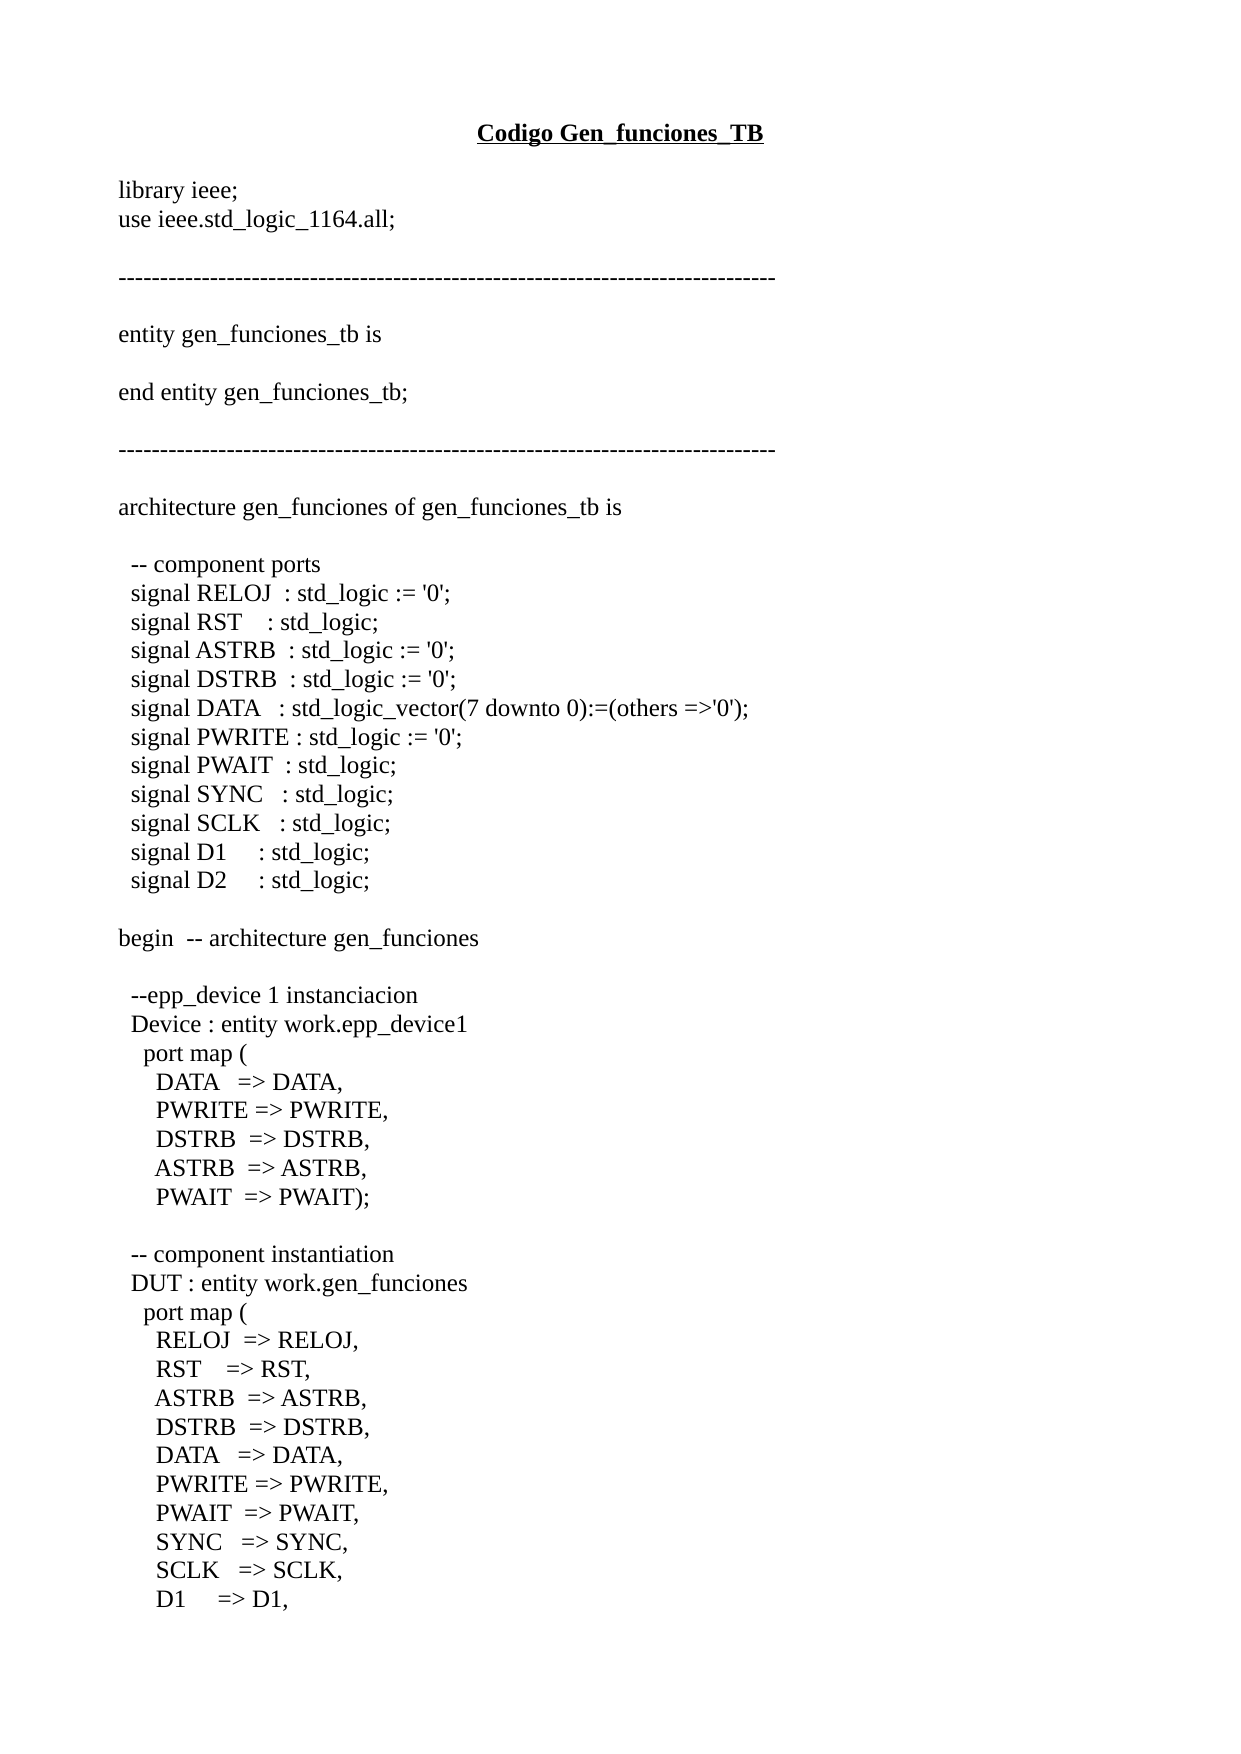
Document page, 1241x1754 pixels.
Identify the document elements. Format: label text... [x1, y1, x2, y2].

text signal ASTRB : std_logic := '0'; [118, 636, 1122, 664]
text end entity gen_funciones_tb; [118, 377, 1122, 406]
text ------------------------------------------------------------------------------- [118, 262, 1122, 291]
text DUT : entity work.gen_funciones [118, 1268, 1122, 1297]
text ASTRB => ASTRB, [118, 1383, 1122, 1412]
text DSTRB => DSTRB, [118, 1412, 1122, 1441]
text PWAIT => PWAIT, [118, 1498, 1122, 1527]
text signal PWAIT : std_logic; [118, 751, 1122, 779]
text begin -- architecture gen_funciones [118, 923, 1122, 952]
text signal DATA : std_logic_vector(7 downto 0):=(others =>'0'); [118, 693, 1122, 722]
text Codigo Gen_funciones_TB [118, 118, 1122, 147]
text SCLK => SCLK, [118, 1556, 1122, 1584]
text signal RST : std_logic; [118, 607, 1122, 636]
text Device : entity work.epp_device1 [118, 1009, 1122, 1038]
text signal SYNC : std_logic; [118, 779, 1122, 808]
text RELOJ => RELOJ, [118, 1326, 1122, 1354]
text signal RELOJ : std_logic := '0'; [118, 578, 1122, 607]
text SYNC => SYNC, [118, 1527, 1122, 1556]
text RST => RST, [118, 1354, 1122, 1383]
text use ieee.std_logic_1164.all; [118, 204, 1122, 233]
text port map ( [118, 1297, 1122, 1326]
text DATA => DATA, [118, 1067, 1122, 1096]
text PWRITE => PWRITE, [118, 1096, 1122, 1124]
text DATA => DATA, [118, 1441, 1122, 1469]
text PWAIT => PWAIT); [118, 1182, 1122, 1211]
text signal D2 : std_logic; [118, 866, 1122, 894]
text library ieee; [118, 176, 1122, 204]
text signal DSTRB : std_logic := '0'; [118, 664, 1122, 693]
text --epp_device 1 instanciacion [118, 981, 1122, 1009]
text ------------------------------------------------------------------------------- [118, 434, 1122, 463]
text port map ( [118, 1038, 1122, 1067]
text -- component instantiation [118, 1239, 1122, 1268]
text ASTRB => ASTRB, [118, 1153, 1122, 1182]
text DSTRB => DSTRB, [118, 1124, 1122, 1153]
text signal D1 : std_logic; [118, 837, 1122, 866]
text D1 => D1, [118, 1584, 1122, 1613]
text entity gen_funciones_tb is [118, 319, 1122, 348]
text signal SCLK : std_logic; [118, 808, 1122, 837]
text PWRITE => PWRITE, [118, 1469, 1122, 1498]
text signal PWRITE : std_logic := '0'; [118, 722, 1122, 751]
text -- component ports [118, 549, 1122, 578]
text architecture gen_funciones of gen_funciones_tb is [118, 492, 1122, 521]
